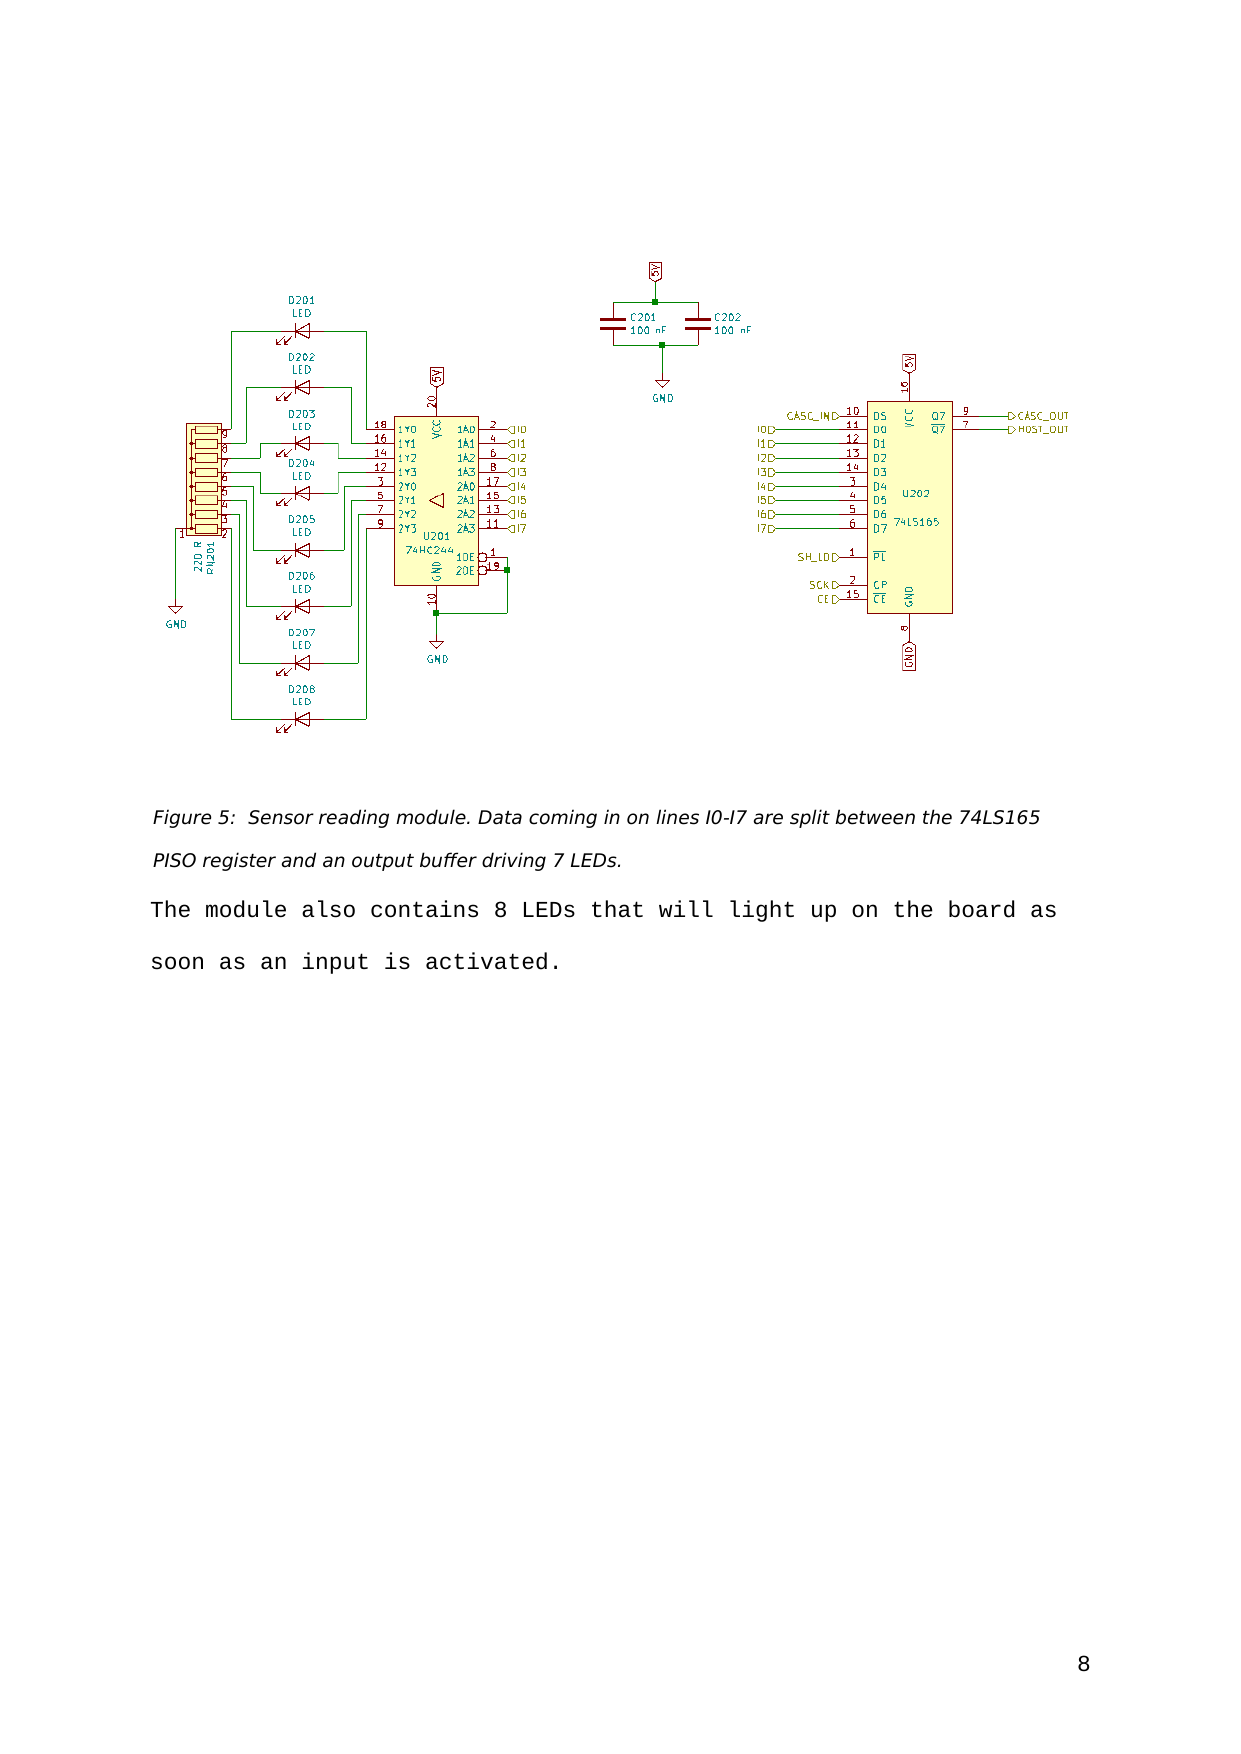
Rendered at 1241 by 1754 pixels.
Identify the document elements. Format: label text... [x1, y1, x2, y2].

text Figure 5: Sensor reading module. Data coming in on lines I0-I7 are split between the 74LS165 PISO register and an output buffer driving 7 LEDs. [153, 773, 1088, 872]
picture [150, 218, 1091, 773]
text [150, 206, 1091, 218]
text The module also contains 8 LEDs that will light up on the board as soon as an input is activated. [150, 773, 1091, 976]
